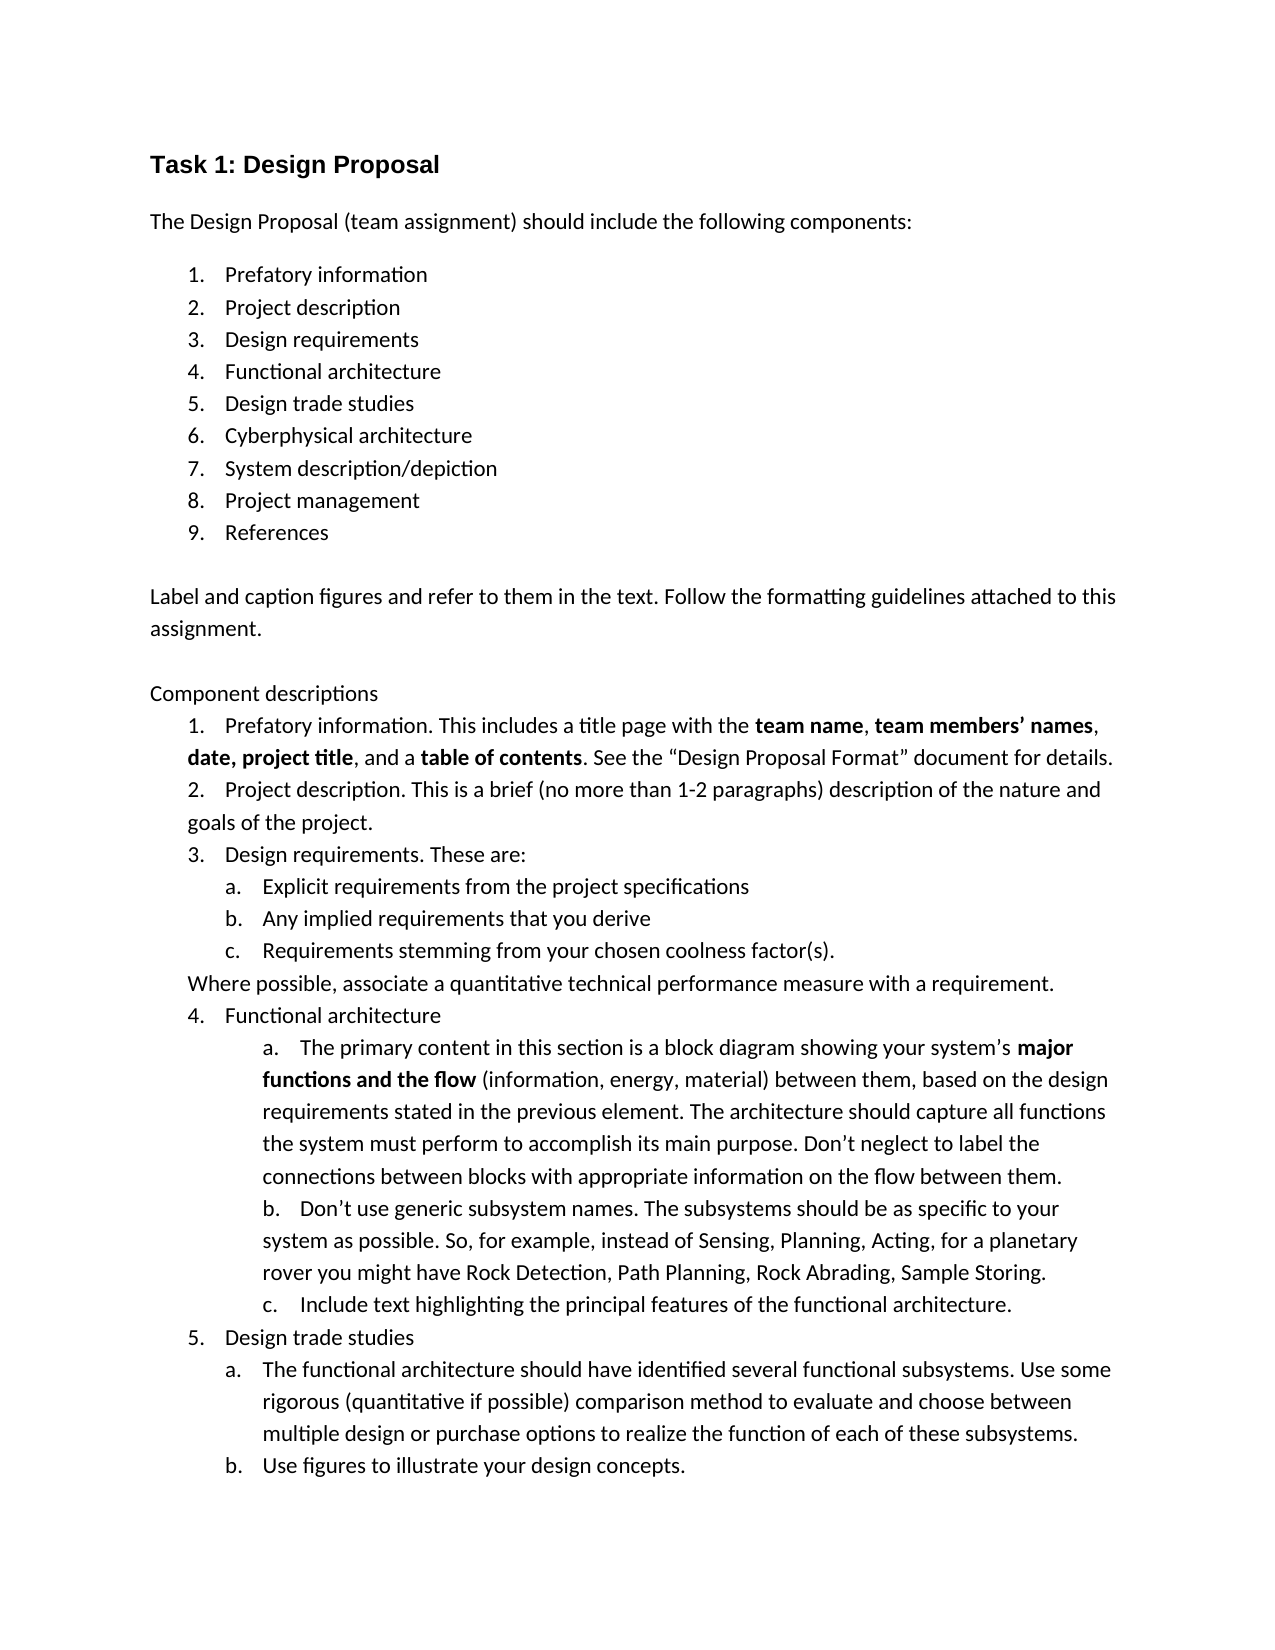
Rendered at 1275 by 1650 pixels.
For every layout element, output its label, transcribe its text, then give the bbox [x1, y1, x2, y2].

list The primary content in this section is a block diagram showing your system’s major functions and the flow (information, energy, material) between them, based on the design requirements stated in the previous element. The architecture should capture all functions the system must perform to accomplish its main purpose. Don’t neglect to label the connections between blocks with appropriate information on the flow between them. [262, 1033, 1125, 1190]
text The Design Proposal (team assignment) should include the following components: [150, 207, 1125, 236]
text Task 1: Design Proposal [150, 150, 1125, 179]
text Where possible, associate a quantitative technical performance measure with a requirement. [187, 969, 1125, 997]
list System description/depiction [187, 454, 1125, 482]
list Design trade studies [187, 1323, 1125, 1351]
list Project description. This is a brief (no more than 1-2 paragraphs) description of the nature and goals of the project. [187, 776, 1125, 836]
list Don’t use generic subsystem names. The subsystems should be as specific to your system as possible. So, for example, instead of Sensing, Planning, Acting, for a planetary rover you might have Rock Detection, Path Planning, Rock Abrading, Sample Storing. [262, 1194, 1125, 1286]
list Design requirements. These are: [187, 840, 1125, 868]
list Functional architecture [187, 357, 1125, 385]
list Cyberphysical architecture [187, 421, 1125, 449]
list Requirements stemming from your chosen coolness factor(s). [225, 936, 1125, 964]
list Functional architecture [187, 1001, 1125, 1029]
list Prefatory information [187, 261, 1125, 288]
list Include text highlighting the principal features of the functional architecture. [262, 1291, 1125, 1318]
list Project description [187, 293, 1125, 321]
list Explicit requirements from the project specifications [225, 872, 1125, 900]
text Component descriptions [150, 679, 1125, 707]
text Label and caption figures and refer to them in the text. Follow the formatting guidelines attached to this assignment. [150, 582, 1125, 643]
list Design requirements [187, 325, 1125, 353]
list Project management [187, 486, 1125, 514]
list Use figures to illustrate your design concepts. [225, 1451, 1125, 1479]
list The functional architecture should have identified several functional subsystems. Use some rigorous (quantitative if possible) comparison method to evaluate and choose between multiple design or purchase options to realize the function of each of these subsystems. [225, 1355, 1125, 1447]
list Design trade studies [187, 389, 1125, 417]
list Prefatory information. This includes a title page with the team name, team members’ names, date, project title, and a table of contents. See the “Design Proposal Format” document for details. [187, 711, 1125, 771]
list References [187, 518, 1125, 546]
list Any implied requirements that you derive [225, 904, 1125, 932]
